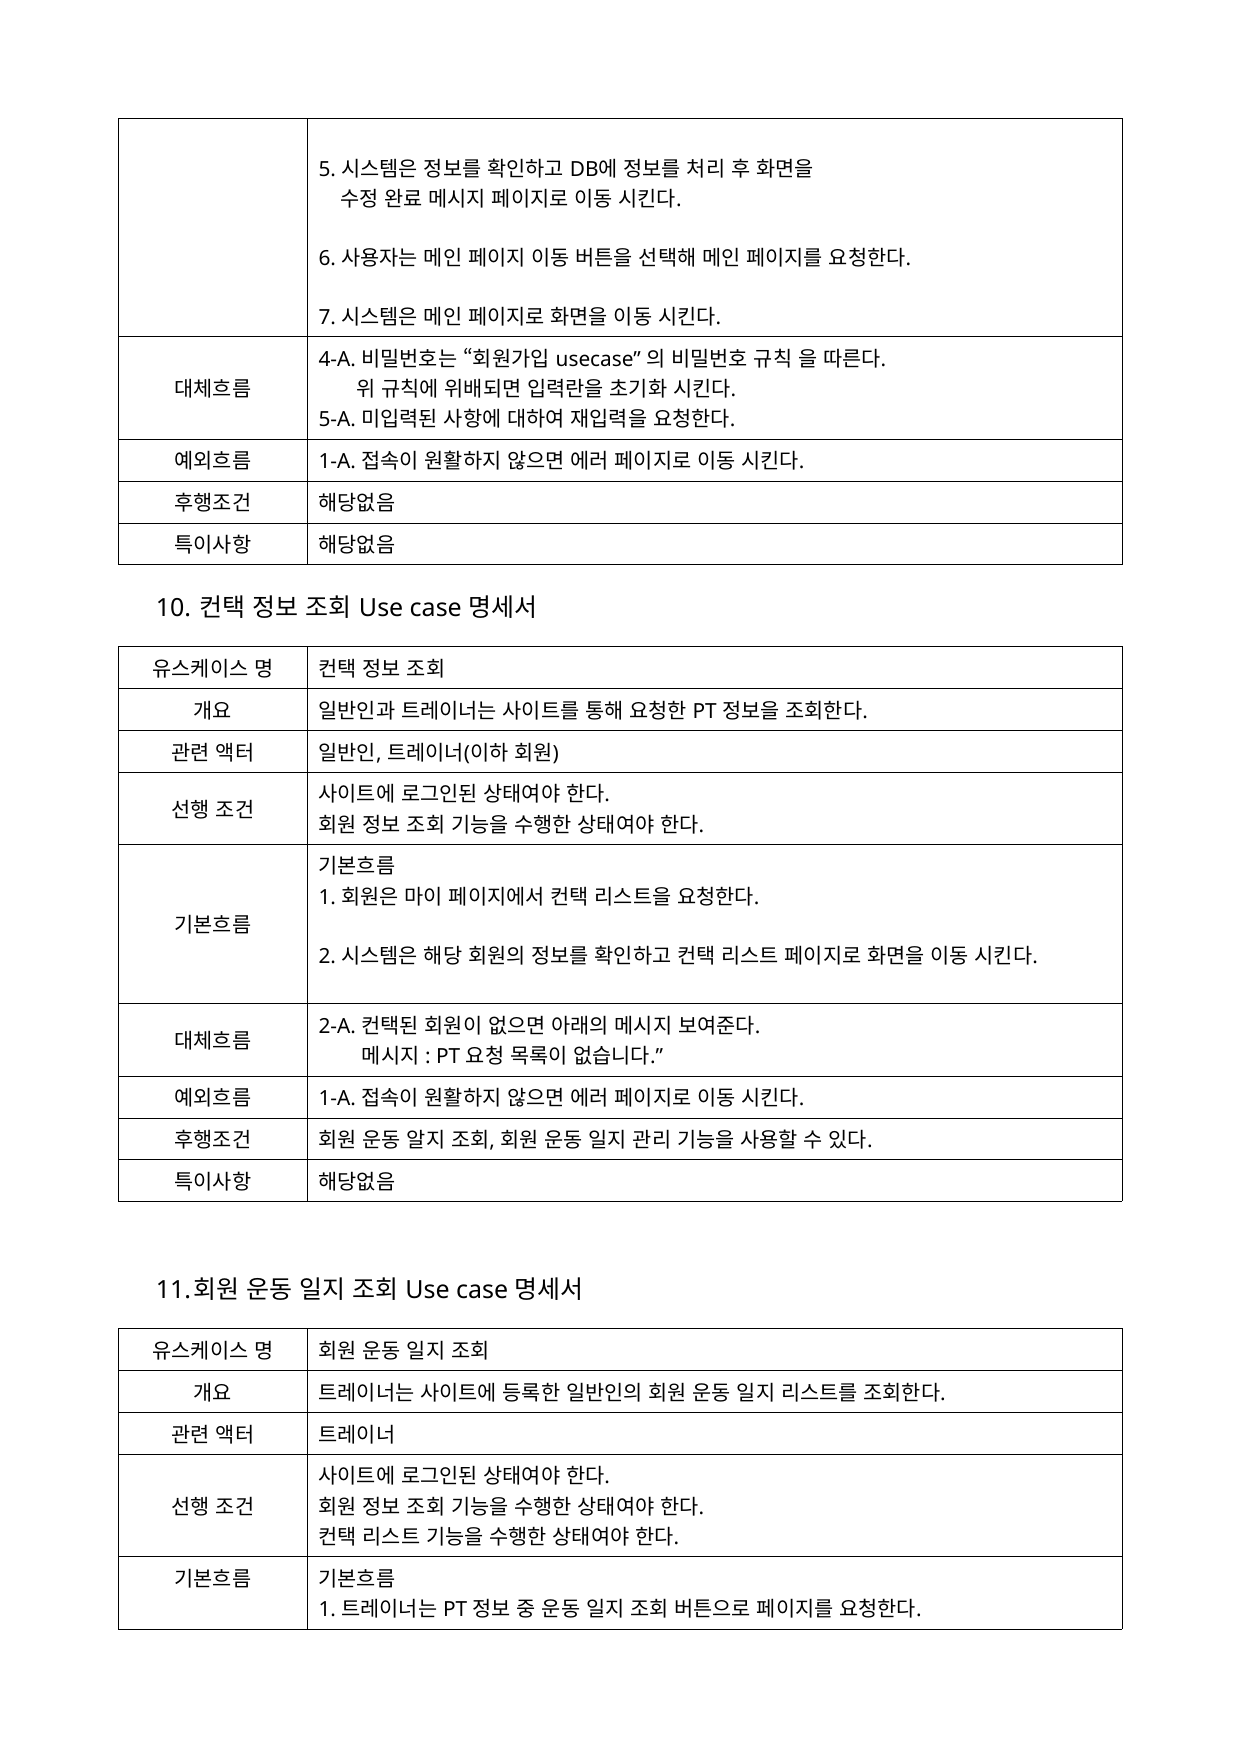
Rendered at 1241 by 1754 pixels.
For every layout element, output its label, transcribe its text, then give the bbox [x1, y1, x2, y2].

table_cell 사이트에 로그인된 상태여야 한다. 회원 정보 조회 기능을 수행한 상태여야 한다. 컨택 리스트 기능을 수행한 상태여야 한다. [308, 1455, 1122, 1556]
table_cell 해당없음 [308, 1160, 1122, 1201]
table_cell [119, 119, 307, 336]
table_cell 기본흐름 [119, 845, 307, 1003]
table_cell 사이트에 로그인된 상태여야 한다. 회원 정보 조회 기능을 수행한 상태여야 한다. [308, 773, 1122, 844]
table_cell 회원 운동 알지 조회, 회원 운동 일지 관리 기능을 사용할 수 있다. [308, 1119, 1122, 1159]
table_cell 특이사항 [119, 1160, 307, 1201]
table_cell 대체흐름 [119, 1004, 307, 1076]
table_cell 트레이너는 사이트에 등록한 일반인의 회원 운동 일지 리스트를 조회한다. [308, 1371, 1122, 1412]
table_header 회원 운동 일지 조회 [308, 1329, 1122, 1370]
table_cell 4-A. 비밀번호는 “회원가입 usecase” 의 비밀번호 규칙 을 따른다. 위 규칙에 위배되면 입력란을 초기화 시킨다. 5-A. 미입력된 사항에 대하여 재입력을 요청한다. [308, 337, 1122, 439]
table_cell 1-A. 접속이 원활하지 않으면 에러 페이지로 이동 시킨다. [308, 1077, 1122, 1117]
table_cell 해당없음 [308, 524, 1122, 564]
table_cell 관련 액터 [119, 731, 307, 772]
table_header 유스케이스 명 [119, 1329, 307, 1370]
table_cell 트레이너 [308, 1413, 1122, 1454]
table_cell 관련 액터 [119, 1413, 307, 1454]
table_cell 해당없음 [308, 482, 1122, 522]
table_cell 후행조건 [119, 1119, 307, 1159]
table_cell 기본흐름 1. 트레이너는 PT 정보 중 운동 일지 조회 버튼으로 페이지를 요청한다. [308, 1557, 1122, 1629]
table_cell 일반인과 트레이너는 사이트를 통해 요청한 PT 정보을 조회한다. [308, 689, 1122, 730]
table_cell 선행 조건 [119, 773, 307, 844]
table_cell 일반인, 트레이너(이하 회원) [308, 731, 1122, 772]
table_cell 개요 [119, 689, 307, 730]
table_cell 2-A. 컨택된 회원이 없으면 아래의 메시지 보여준다. 메시지 : PT 요청 목록이 없습니다.” [308, 1004, 1122, 1076]
table_cell 대체흐름 [119, 337, 307, 439]
table_cell 예외흐름 [119, 1077, 307, 1117]
table_cell 개요 [119, 1371, 307, 1412]
table_header 컨택 정보 조회 [308, 647, 1122, 688]
list 컨택 정보 조회 Use case 명세서 [156, 587, 1122, 623]
table_cell 예외흐름 [119, 440, 307, 481]
list 회원 운동 일지 조회 Use case 명세서 [156, 1269, 1122, 1306]
table_cell 5. 시스템은 정보를 확인하고 DB에 정보를 처리 후 화면을 수정 완료 메시지 페이지로 이동 시킨다. 6. 사용자는 메인 페이지 이동 버튼을 선택해 메인 페이지를 요청한다. 7. 시스템은 메인 페이지로 화면을 이동 시킨다. [308, 119, 1122, 336]
table_header 유스케이스 명 [119, 647, 307, 688]
table_cell 기본흐름 1. 회원은 마이 페이지에서 컨택 리스트을 요청한다. 2. 시스템은 해당 회원의 정보를 확인하고 컨택 리스트 페이지로 화면을 이동 시킨다. [308, 845, 1122, 1003]
table_cell 특이사항 [119, 524, 307, 564]
table_cell 1-A. 접속이 원활하지 않으면 에러 페이지로 이동 시킨다. [308, 440, 1122, 481]
table_cell 선행 조건 [119, 1455, 307, 1556]
table_cell 후행조건 [119, 482, 307, 522]
table_cell 기본흐름 [119, 1557, 307, 1629]
